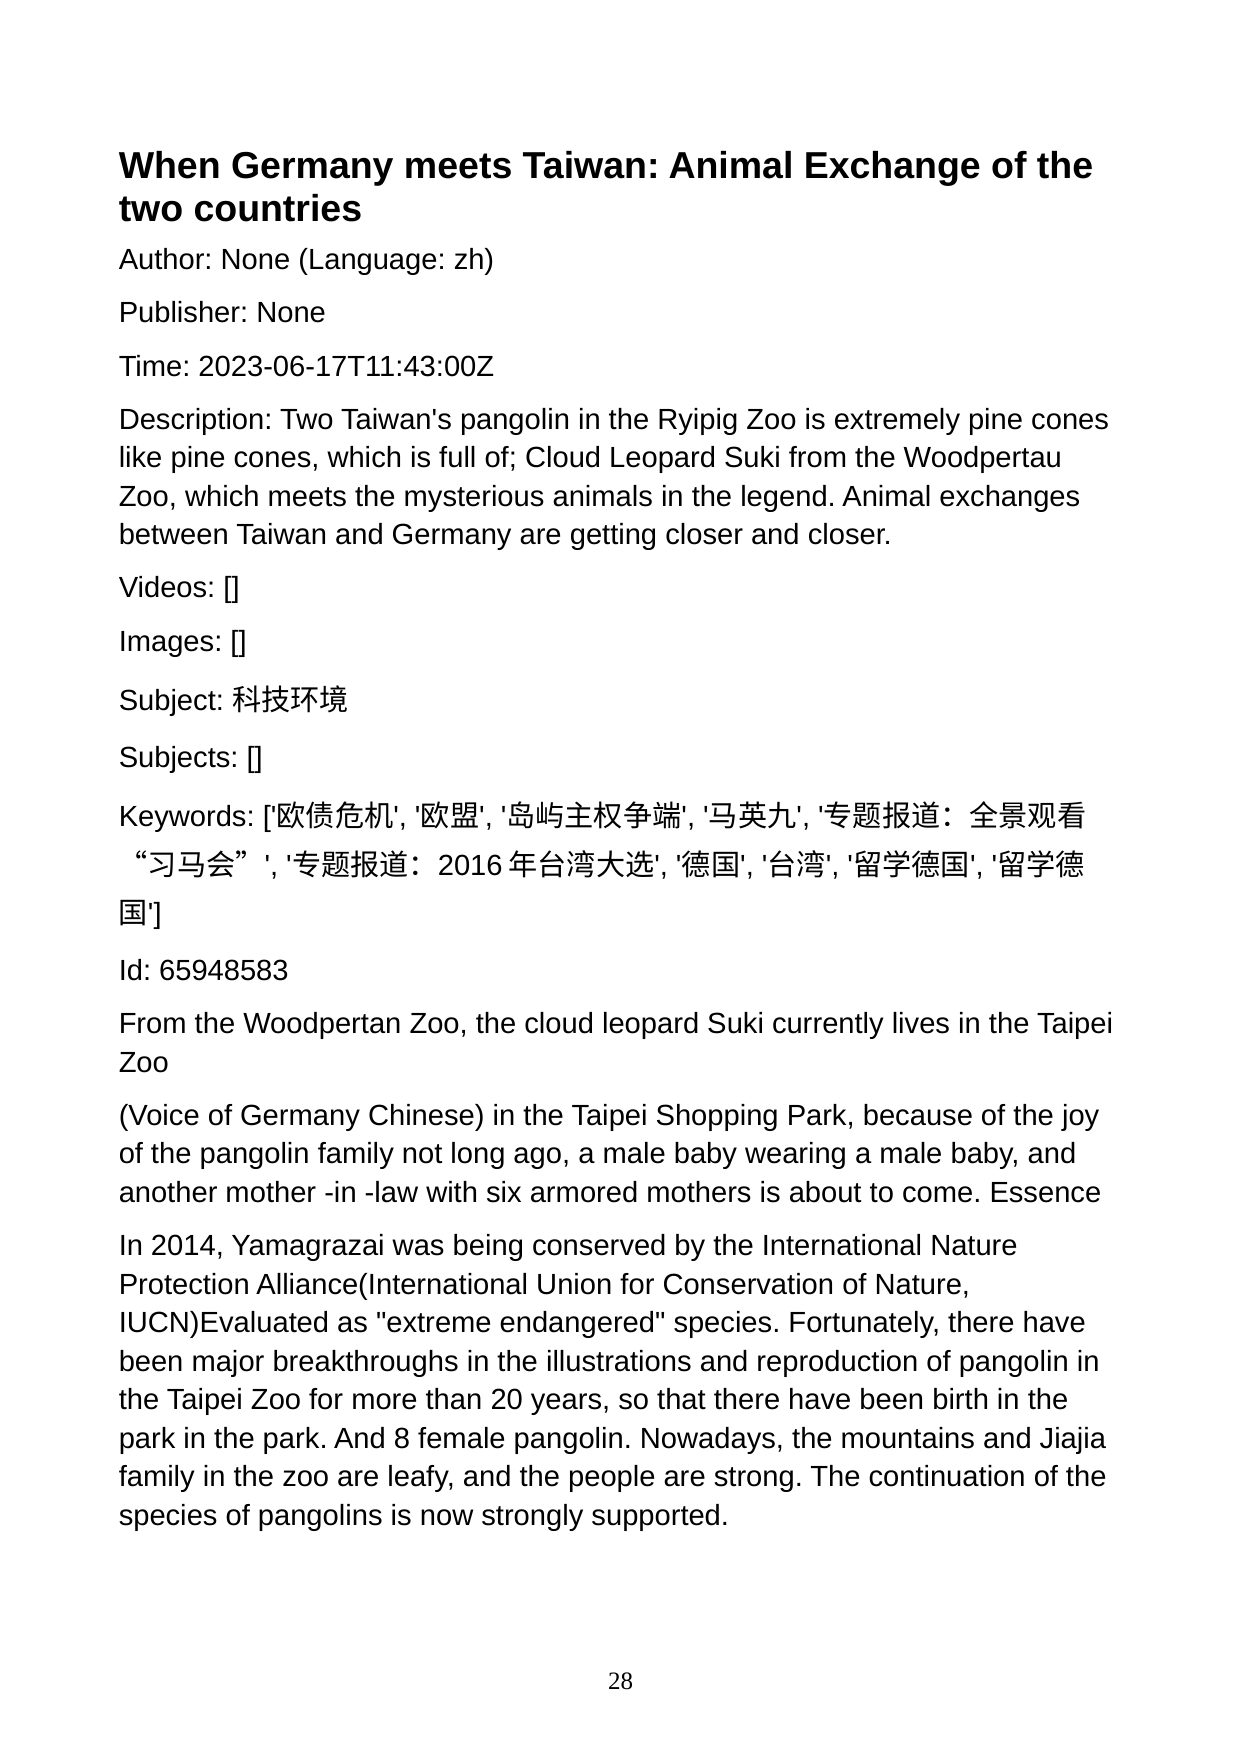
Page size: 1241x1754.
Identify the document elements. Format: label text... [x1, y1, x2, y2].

text Publisher: None [118, 295, 1122, 329]
text In 2014, Yamagrazai was being conserved by the International Nature Protection Alliance(International Union for Conservation of Nature, IUCN)Evaluated as "extreme endangered" species. Fortunately, there have been major breakthroughs in the illustrations and reproduction of pangolin in the Taipei Zoo for more than 20 years, so that there have been birth in the park in the park. And 8 female pangolin. Nowadays, the mountains and Jiajia family in the zoo are leafy, and the people are strong. The continuation of the species of pangolins is now strongly supported. [118, 1228, 1122, 1531]
text Id: 65948583 [118, 953, 1122, 987]
text Description: Two Taiwan's pangolin in the Ryipig Zoo is extremely pine cones like pine cones, which is full of; Cloud Leopard Suki from the Woodpertau Zoo, which meets the mysterious animals in the legend. Animal exchanges between Taiwan and Germany are getting closer and closer. [118, 402, 1122, 551]
text Images: [] [118, 623, 1122, 657]
text (Voice of Germany Chinese) in the Taipei Shopping Park, because of the joy of the pangolin family not long ago, a male baby wearing a male baby, and another mother -in -law with six armored mothers is about to come. Essence [118, 1098, 1122, 1208]
text Keywords: ['欧债危机', '欧盟', '岛屿主权争端', '马英九', '专题报道：全景观看“习马会”', '专题报道：2016年台湾大选', '德国', '台湾', '留学德国', '留学德国'] [118, 793, 1122, 932]
text From the Woodpertan Zoo, the cloud leopard Suki currently lives in the Taipei Zoo [118, 1006, 1122, 1078]
text Subjects: [] [118, 740, 1122, 773]
text Author: None (Language: zh) [118, 242, 1122, 276]
text Time: 2023-06-17T11:43:00Z [118, 348, 1122, 382]
text Videos: [] [118, 570, 1122, 604]
subtitle When Germany meets Taiwan: Animal Exchange of the two countries [118, 143, 1122, 230]
text Subject: 科技环境 [118, 677, 1122, 719]
